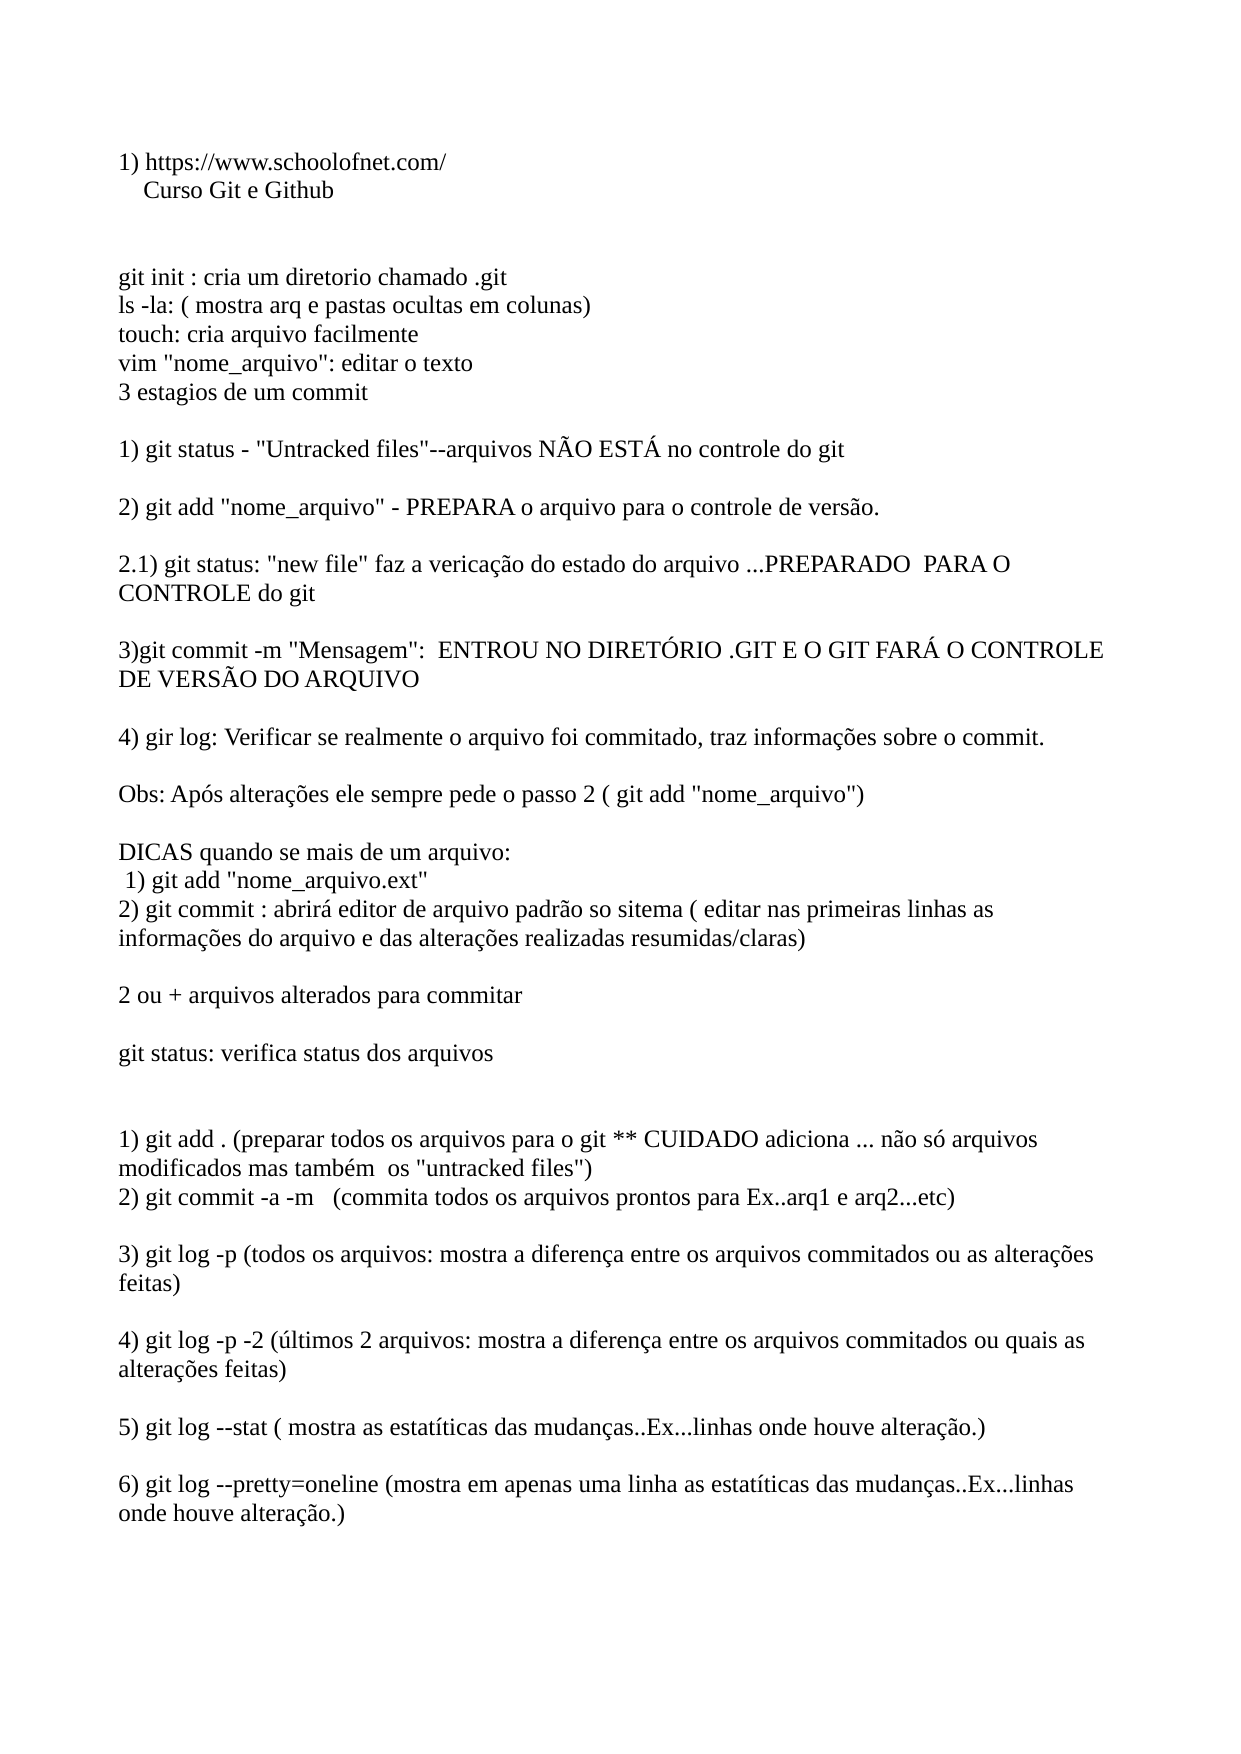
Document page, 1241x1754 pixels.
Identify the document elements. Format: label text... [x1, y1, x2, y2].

text git init : cria um diretorio chamado .git [118, 262, 1122, 291]
text Obs: Após alterações ele sempre pede o passo 2 ( git add "nome_arquivo") [118, 779, 1122, 808]
text 4) gir log: Verificar se realmente o arquivo foi commitado, traz informações sobre o commit. [118, 722, 1122, 751]
text Curso Git e Github [118, 176, 1122, 204]
text vim "nome_arquivo": editar o texto [118, 348, 1122, 377]
text 2) git add "nome_arquivo" - PREPARA o arquivo para o controle de versão. [118, 492, 1122, 521]
text 5) git log --stat ( mostra as estatíticas das mudanças..Ex...linhas onde houve alteração.) [118, 1412, 1122, 1441]
text 6) git log --pretty=oneline (mostra em apenas uma linha as estatíticas das mudanças..Ex...linhas onde houve alteração.) [118, 1469, 1122, 1527]
text ls -la: ( mostra arq e pastas ocultas em colunas) [118, 291, 1122, 319]
text 2) git commit -a -m (commita todos os arquivos prontos para Ex..arq1 e arq2...etc) [118, 1182, 1122, 1211]
text 2 ou + arquivos alterados para commitar [118, 981, 1122, 1009]
text 2.1) git status: "new file" faz a vericação do estado do arquivo ...PREPARADO PARA O CONTROLE do git [118, 549, 1122, 607]
text DICAS quando se mais de um arquivo: [118, 837, 1122, 866]
text 3)git commit -m "Mensagem": ENTROU NO DIRETÓRIO .GIT E O GIT FARÁ O CONTROLE DE VERSÃO DO ARQUIVO [118, 636, 1122, 693]
text 1) git add . (preparar todos os arquivos para o git ** CUIDADO adiciona ... não só arquivos modificados mas também os "untracked files") [118, 1124, 1122, 1182]
text 2) git commit : abrirá editor de arquivo padrão so sitema ( editar nas primeiras linhas as informações do arquivo e das alterações realizadas resumidas/claras) [118, 894, 1122, 952]
text touch: cria arquivo facilmente [118, 319, 1122, 348]
text git status: verifica status dos arquivos [118, 1038, 1122, 1067]
text 3 estagios de um commit [118, 377, 1122, 406]
text 1) git add "nome_arquivo.ext" [118, 866, 1122, 894]
text 3) git log -p (todos os arquivos: mostra a diferença entre os arquivos commitados ou as alterações feitas) [118, 1239, 1122, 1297]
text 1) git status - "Untracked files"--arquivos NÃO ESTÁ no controle do git [118, 434, 1122, 463]
text 1) https://www.schoolofnet.com/ [118, 147, 1122, 176]
text 4) git log -p -2 (últimos 2 arquivos: mostra a diferença entre os arquivos commitados ou quais as alterações feitas) [118, 1326, 1122, 1383]
